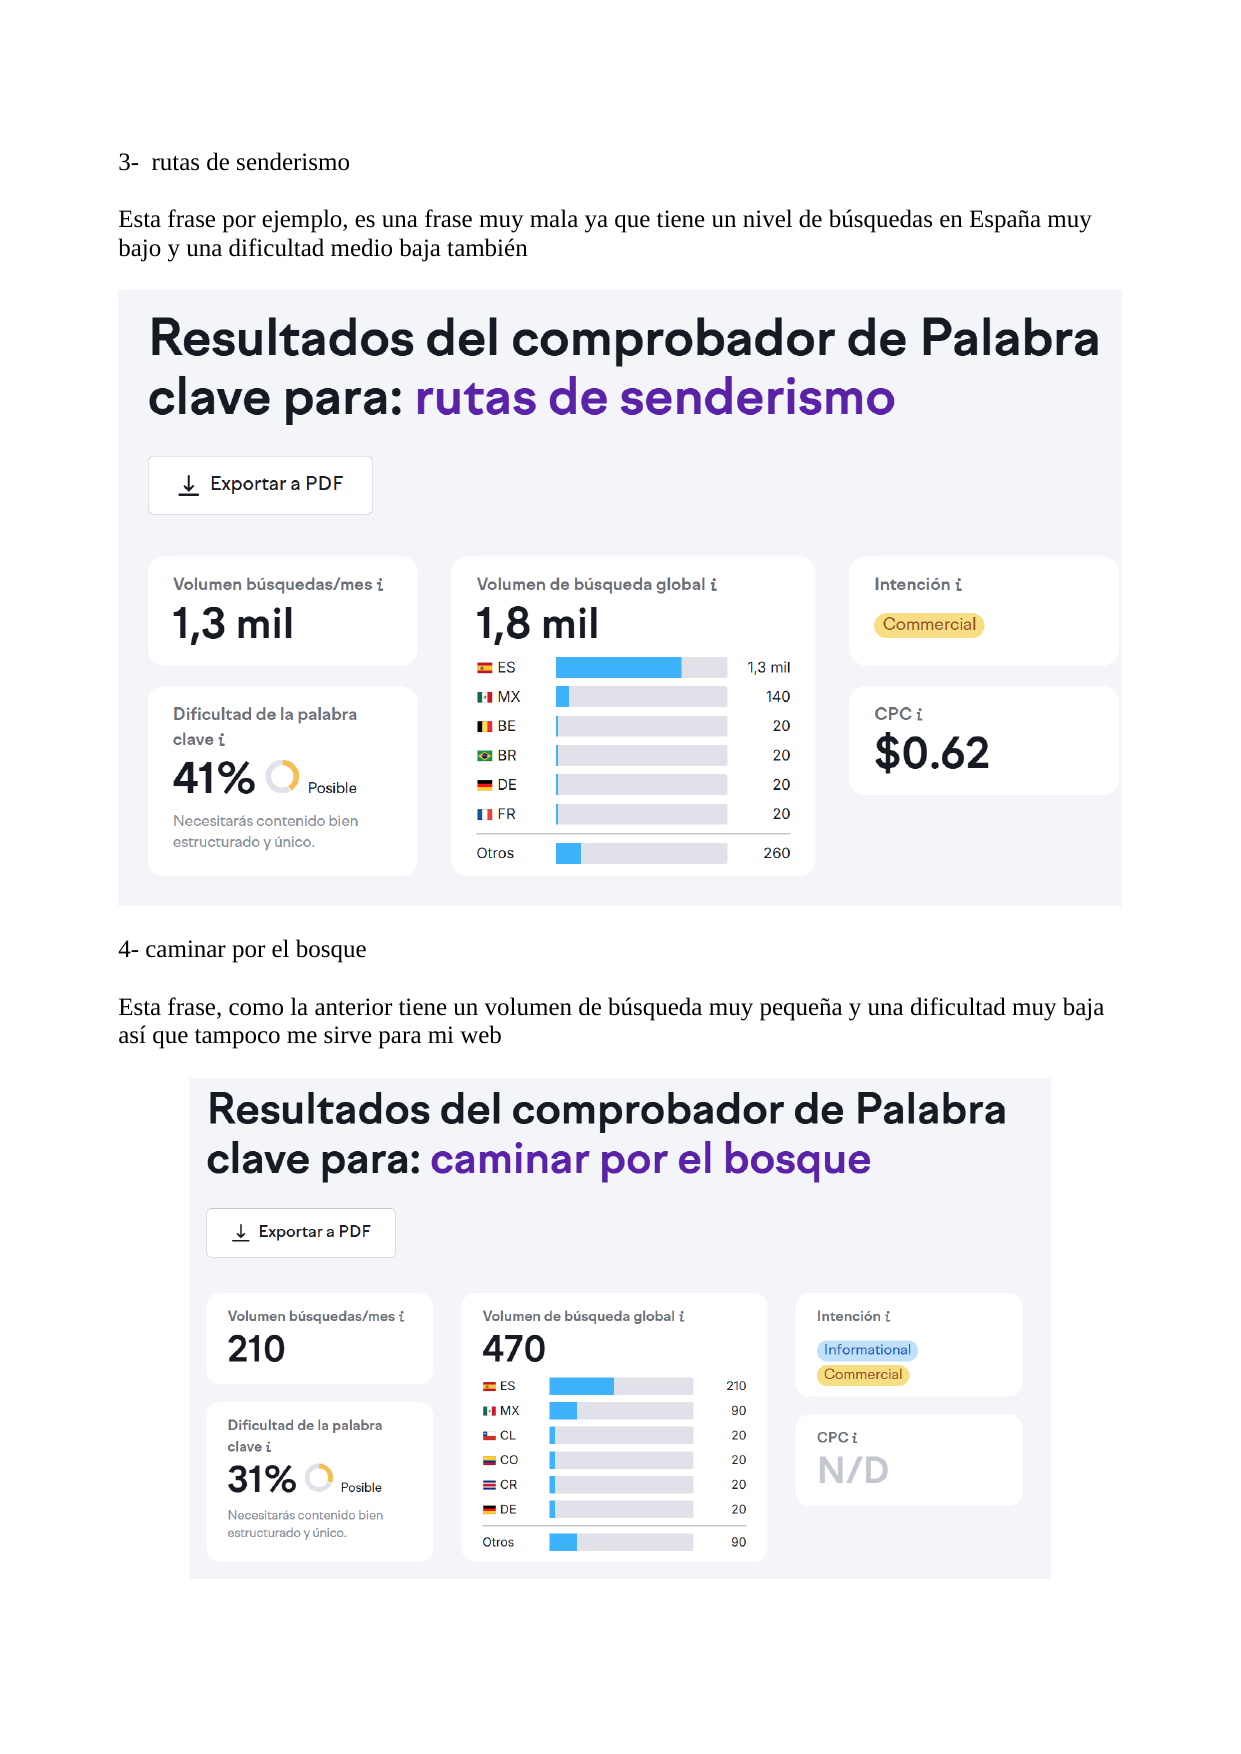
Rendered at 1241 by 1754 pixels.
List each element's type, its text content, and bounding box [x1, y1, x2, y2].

text Esta frase, como la anterior tiene un volumen de búsqueda muy pequeña y una dificultad muy baja así que tampoco me sirve para mi web [118, 992, 1122, 1049]
text 3- rutas de senderismo [118, 147, 1122, 176]
picture [118, 290, 1123, 906]
text Esta frase por ejemplo, es una frase muy mala ya que tiene un nivel de búsquedas en España muy bajo y una dificultad medio baja también [118, 204, 1122, 262]
picture [189, 1078, 1051, 1579]
text 4- caminar por el bosque [118, 934, 1122, 963]
